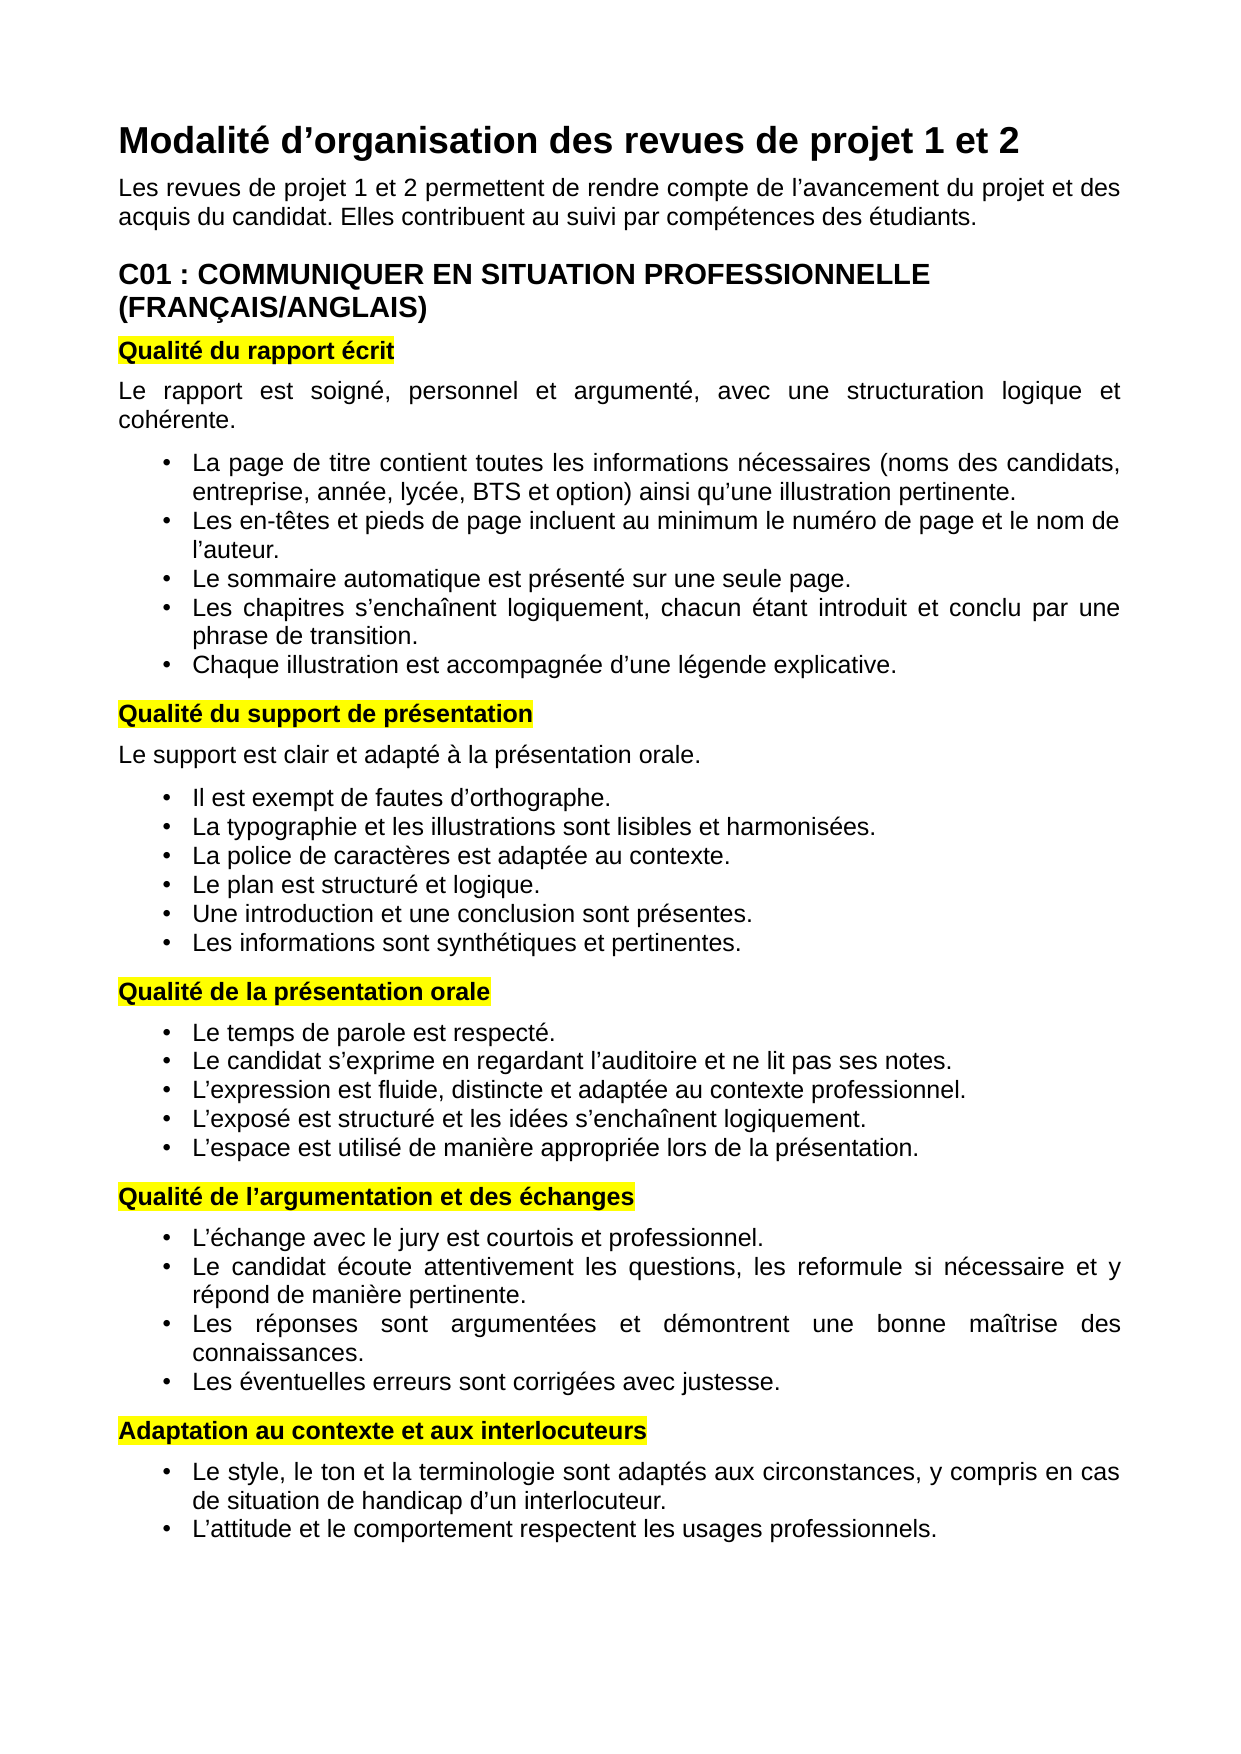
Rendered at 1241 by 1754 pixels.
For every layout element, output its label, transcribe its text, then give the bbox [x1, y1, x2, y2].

list Chaque illustration est accompagnée d’une légende explicative. [162, 650, 1122, 679]
list Le style, le ton et la terminologie sont adaptés aux circonstances, y compris en cas de situation de handicap d’un interlocuteur. [162, 1457, 1122, 1514]
list Le candidat écoute attentivement les questions, les reformule si nécessaire et y répond de manière pertinente. [162, 1252, 1122, 1309]
subtitle Qualité du rapport écrit [118, 336, 1122, 364]
text Les revues de projet 1 et 2 permettent de rendre compte de l’avancement du projet et des acquis du candidat. Elles contribuent au suivi par compétences des étudiants. [118, 173, 1122, 231]
list Il est exempt de fautes d’orthographe. [162, 783, 1122, 812]
text Le rapport est soigné, personnel et argumenté, avec une structuration logique et cohérente. [118, 376, 1122, 434]
subtitle Modalité d’organisation des revues de projet 1 et 2 [118, 118, 1122, 161]
list L’expression est fluide, distincte et adaptée au contexte professionnel. [162, 1075, 1122, 1104]
list Le plan est structuré et logique. [162, 870, 1122, 899]
list La page de titre contient toutes les informations nécessaires (noms des candidats, entreprise, année, lycée, BTS et option) ainsi qu’une illustration pertinente. [162, 448, 1122, 506]
list Le sommaire automatique est présenté sur une seule page. [162, 564, 1122, 592]
list Les informations sont synthétiques et pertinentes. [162, 928, 1122, 956]
list Les réponses sont argumentées et démontrent une bonne maîtrise des connaissances. [162, 1309, 1122, 1367]
list L’échange avec le jury est courtois et professionnel. [162, 1223, 1122, 1252]
list L’espace est utilisé de manière appropriée lors de la présentation. [162, 1133, 1122, 1162]
subtitle C01 : COMMUNIQUER EN SITUATION PROFESSIONNELLE (FRANÇAIS/ANGLAIS) [118, 257, 1122, 324]
list Le candidat s’exprime en regardant l’auditoire et ne lit pas ses notes. [162, 1046, 1122, 1075]
subtitle Qualité de la présentation orale [118, 977, 1122, 1006]
text Le support est clair et adapté à la présentation orale. [118, 740, 1122, 769]
list La police de caractères est adaptée au contexte. [162, 841, 1122, 870]
list Le temps de parole est respecté. [162, 1017, 1122, 1046]
subtitle Qualité du support de présentation [118, 699, 1122, 728]
list Les éventuelles erreurs sont corrigées avec justesse. [162, 1367, 1122, 1396]
list L’exposé est structuré et les idées s’enchaînent logiquement. [162, 1104, 1122, 1133]
list Les chapitres s’enchaînent logiquement, chacun étant introduit et conclu par une phrase de transition. [162, 592, 1122, 650]
list Les en-têtes et pieds de page incluent au minimum le numéro de page et le nom de l’auteur. [162, 506, 1122, 564]
list Une introduction et une conclusion sont présentes. [162, 899, 1122, 928]
subtitle Adaptation au contexte et aux interlocuteurs [118, 1416, 1122, 1445]
list La typographie et les illustrations sont lisibles et harmonisées. [162, 812, 1122, 841]
subtitle Qualité de l’argumentation et des échanges [118, 1182, 1122, 1211]
list L’attitude et le comportement respectent les usages professionnels. [162, 1514, 1122, 1543]
